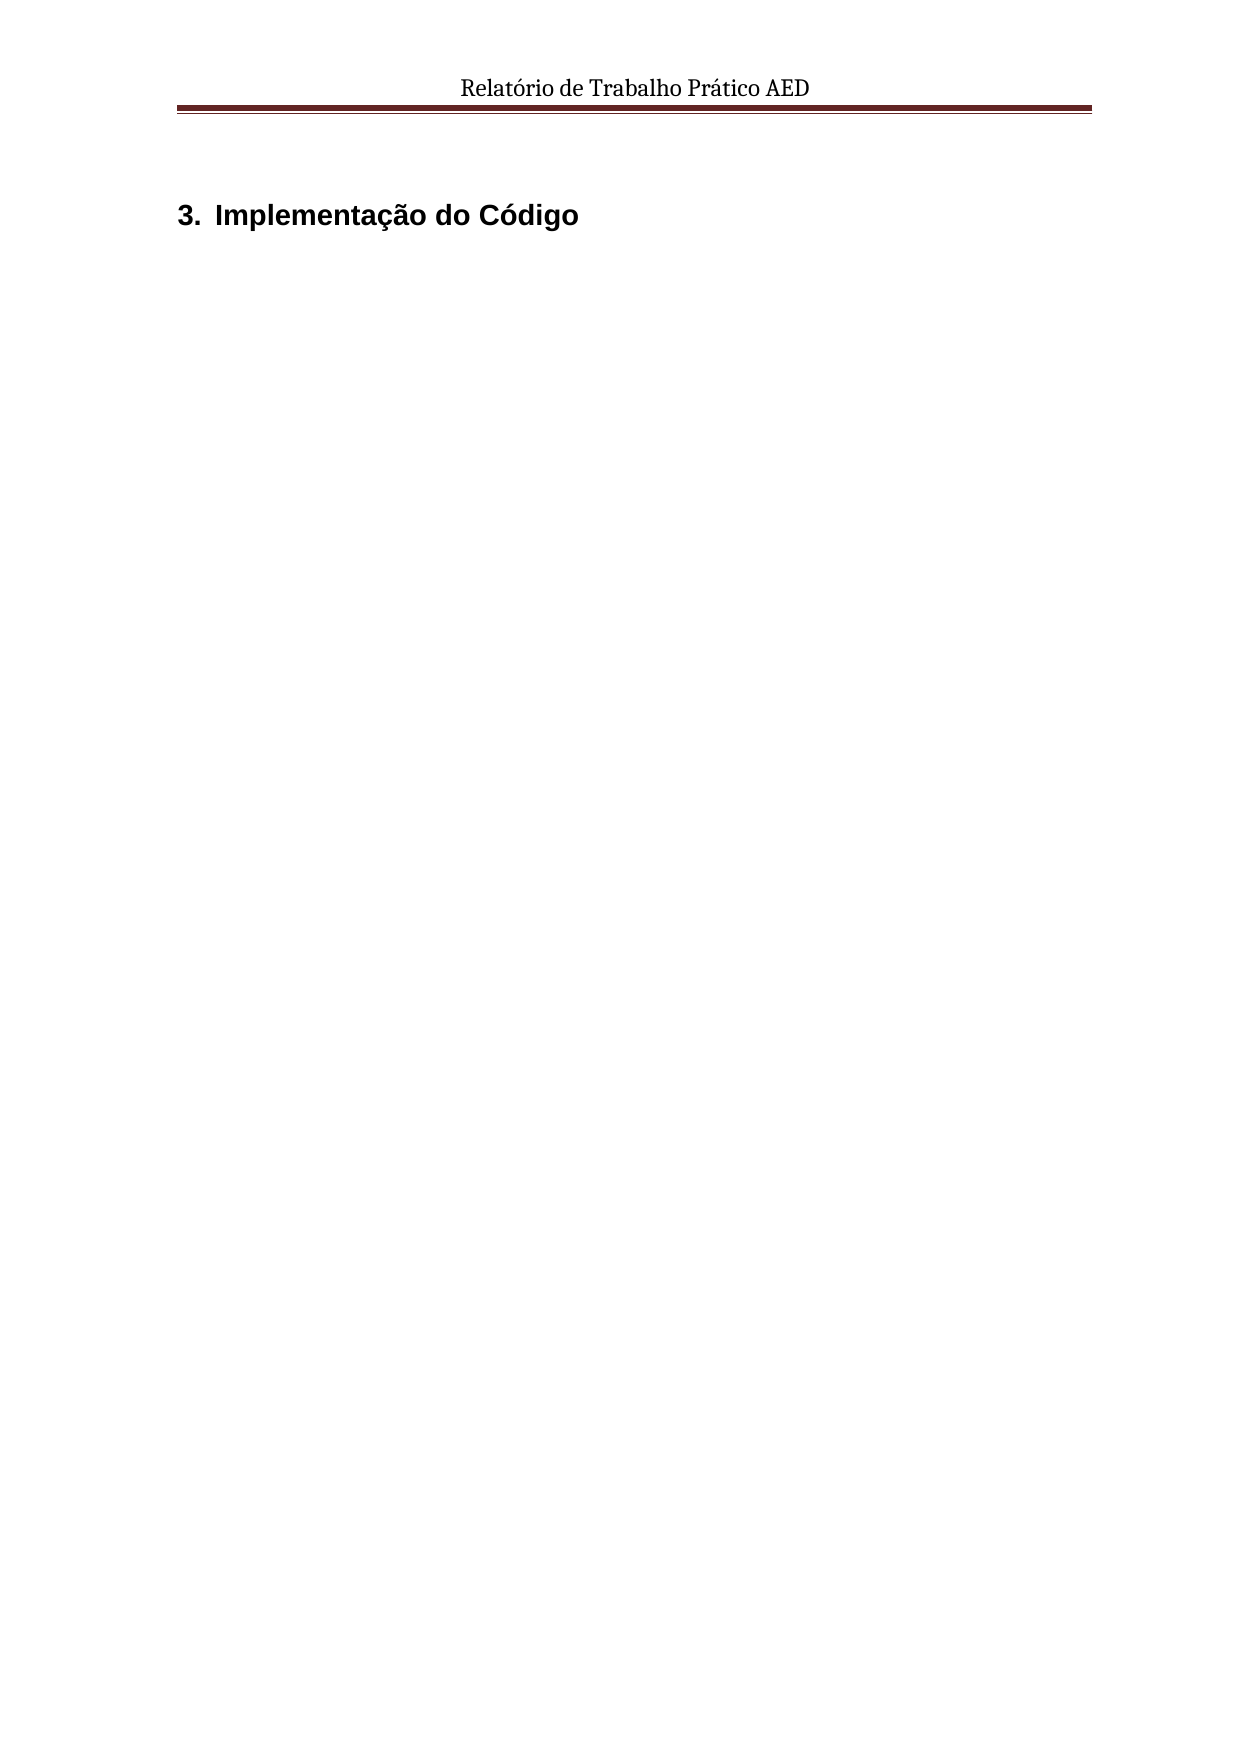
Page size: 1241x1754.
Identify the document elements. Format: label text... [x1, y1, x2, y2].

subtitle Implementação do Código [177, 198, 1092, 231]
